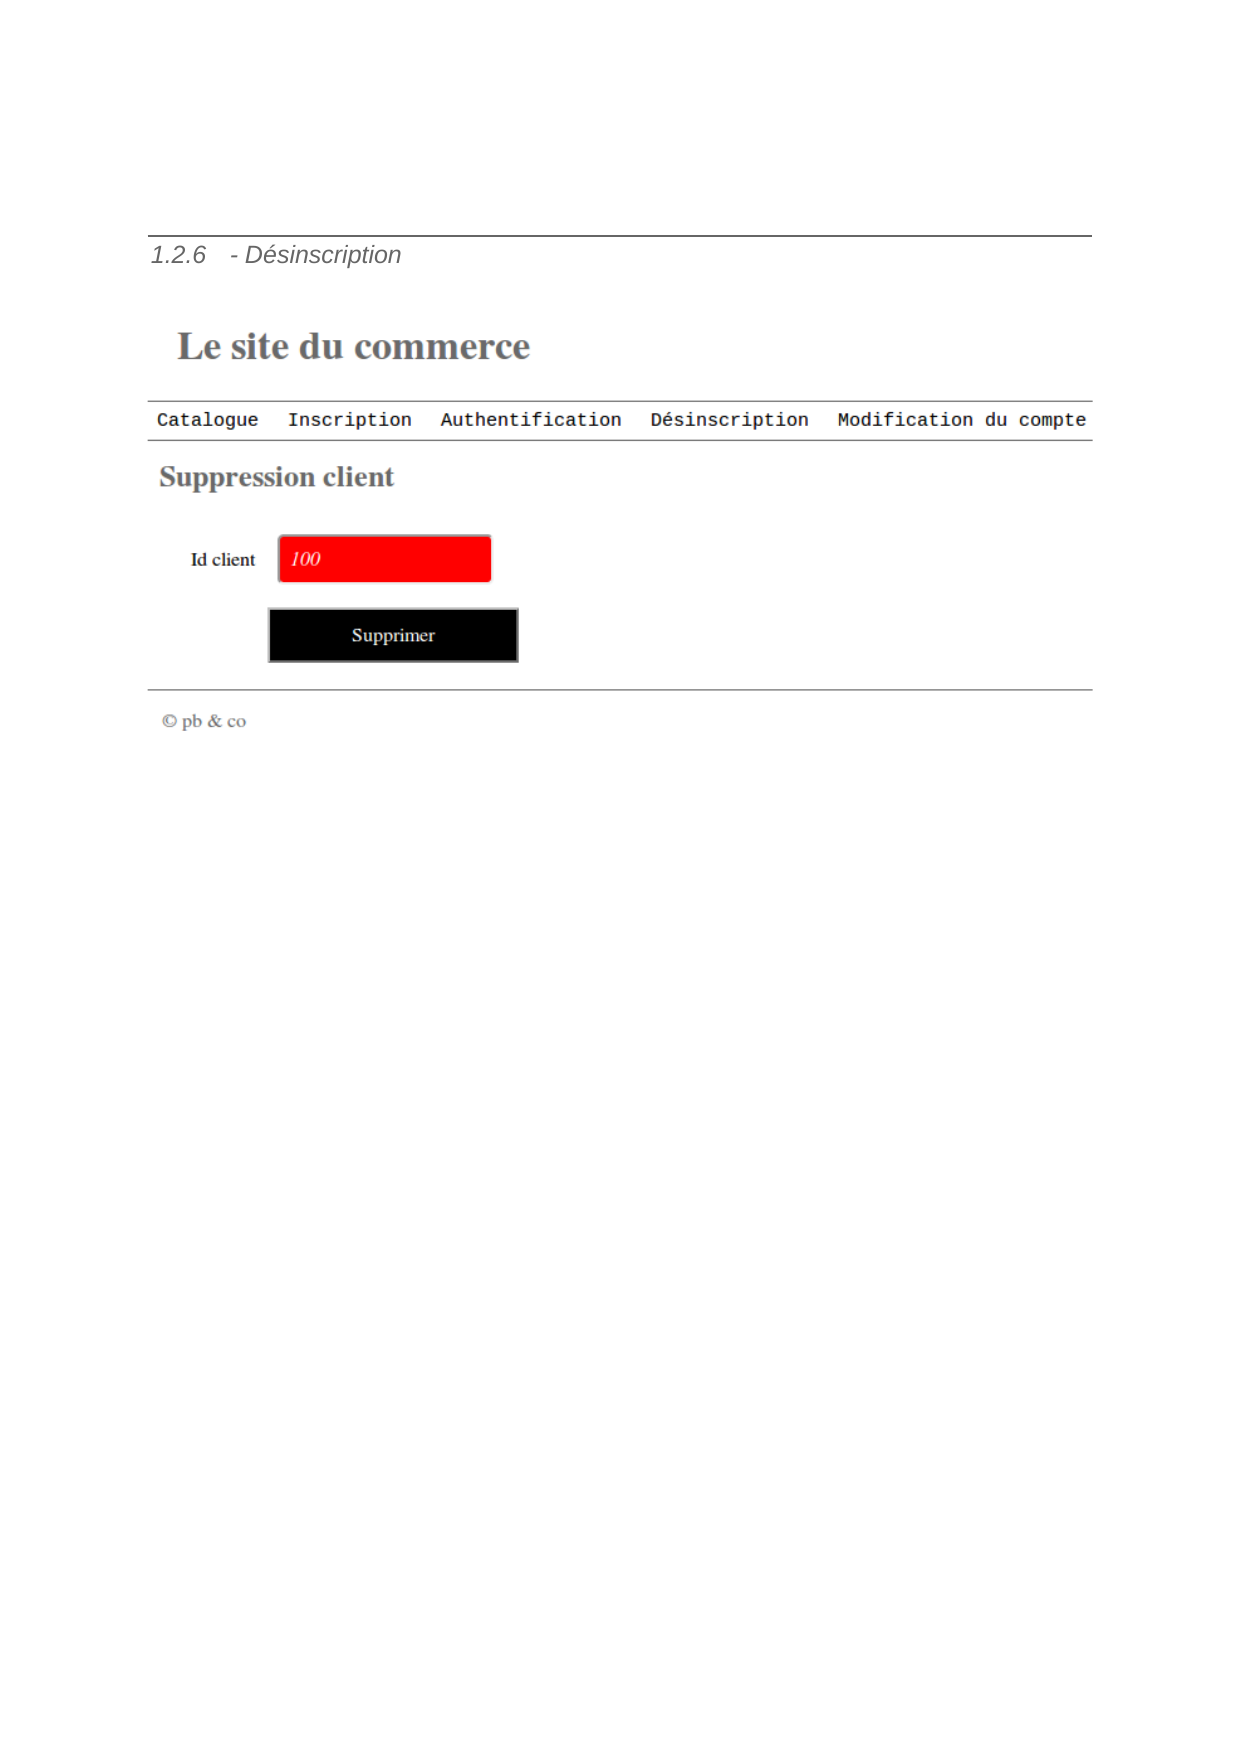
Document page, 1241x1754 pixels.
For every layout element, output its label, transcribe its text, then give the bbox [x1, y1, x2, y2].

picture [147, 306, 1093, 736]
subtitle - Désinscription [148, 237, 1092, 271]
